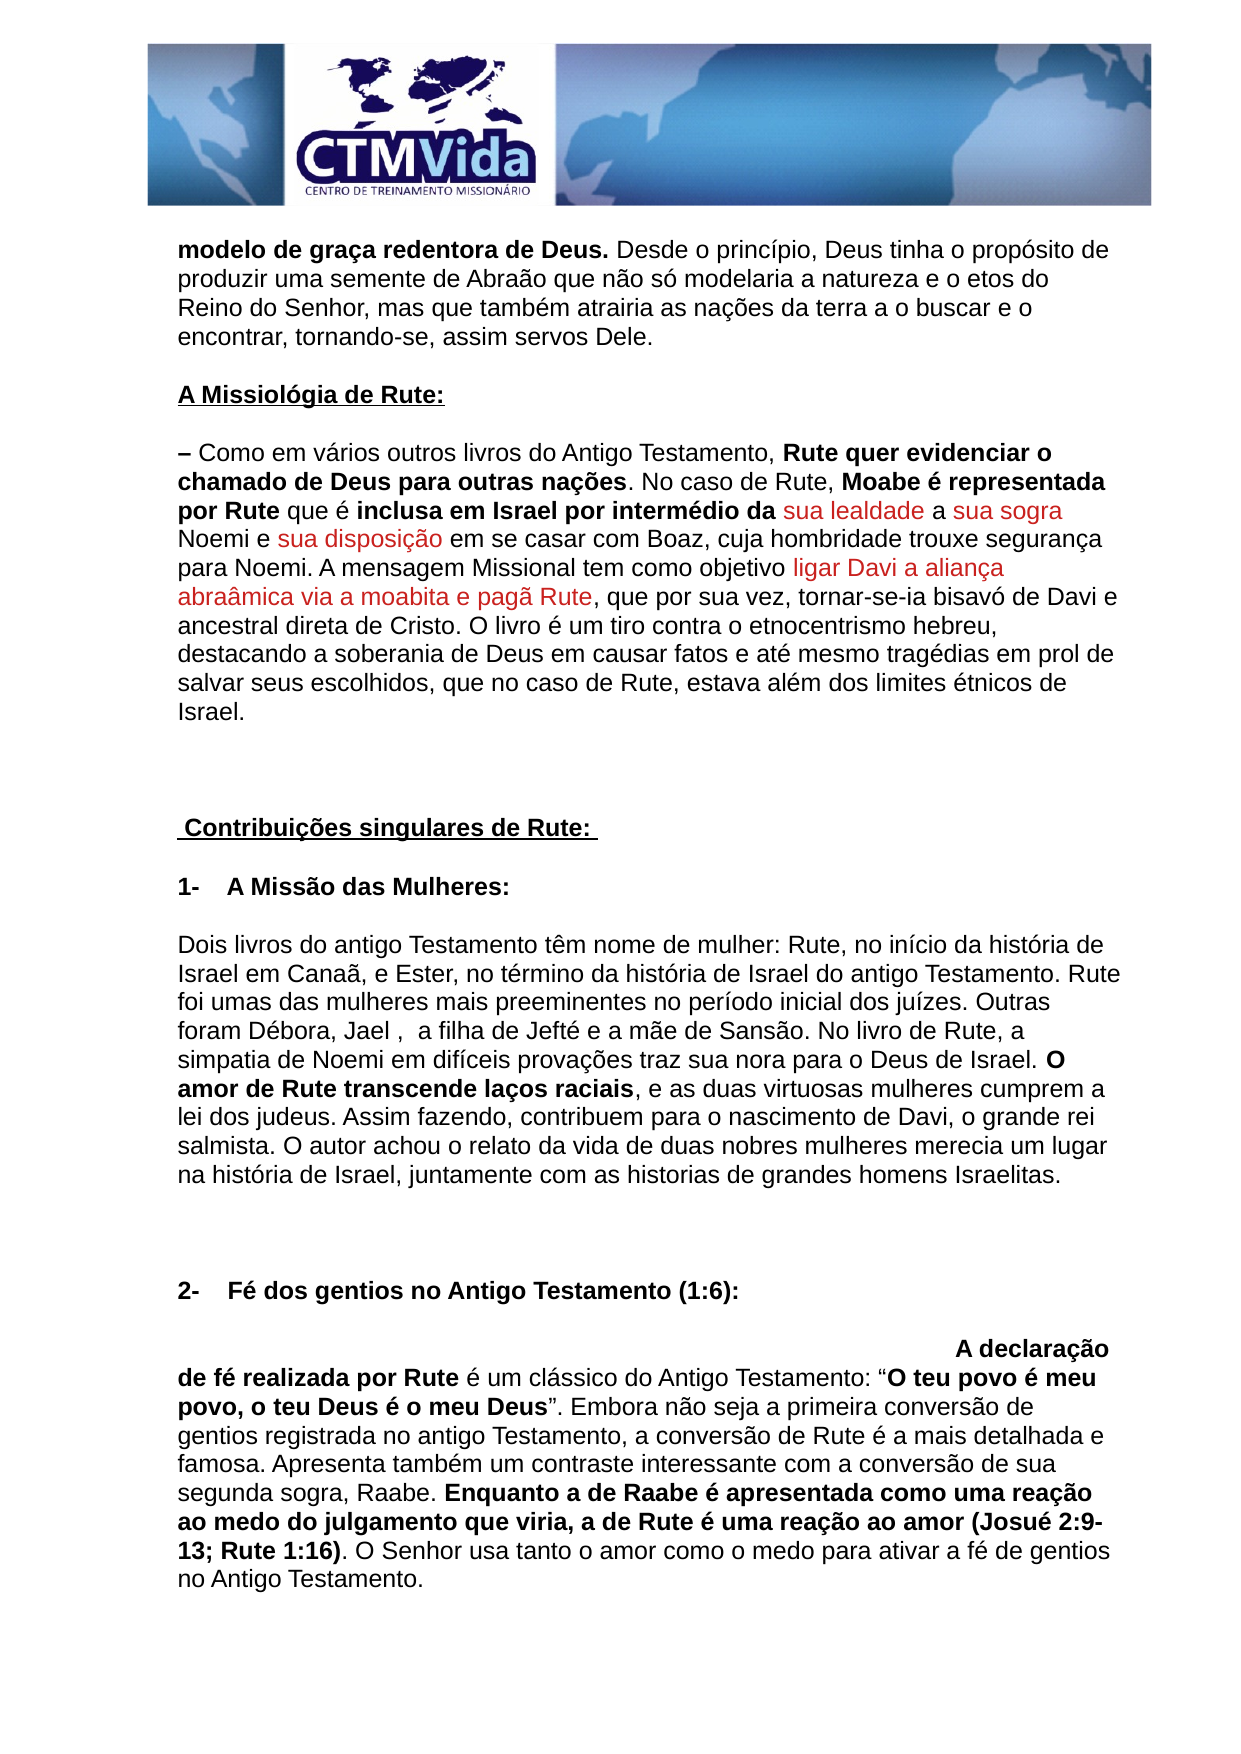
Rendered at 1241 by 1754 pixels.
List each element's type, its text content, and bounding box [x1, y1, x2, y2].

text 2- Fé dos gentios no Antigo Testamento (1:6): [177, 1276, 1122, 1305]
text modelo de graça redentora de Deus. Desde o princípio, Deus tinha o propósito de produzir uma semente de Abraão que não só modelaria a natureza e o etos do Reino do Senhor, mas que também atrairia as nações da terra a o buscar e o encontrar, tornando-se, assim servos Dele. [177, 235, 1122, 350]
text 1- A Missão das Mulheres: [177, 872, 1122, 900]
text – Como em vários outros livros do Antigo Testamento, Rute quer evidenciar o chamado de Deus para outras nações. No caso de Rute, Moabe é representada por Rute que é inclusa em Israel por intermédio da sua lealdade a sua sogra Noemi e sua disposição em se casar com Boaz, cuja hombridade trouxe segurança para Noemi. A mensagem Missional tem como objetivo ligar Davi a aliança abraâmica via a moabita e pagã Rute, que por sua vez, tornar-se-ia bisavó de Davi e ancestral direta de Cristo. O livro é um tiro contra o etnocentrismo hebreu, destacando a soberania de Deus em causar fatos e até mesmo tragédias em prol de salvar seus escolhidos, que no caso de Rute, estava além dos limites étnicos de Israel. [177, 438, 1122, 726]
text A Missiológia de Rute: [177, 380, 1122, 409]
text A declaração de fé realizada por Rute é um clássico do Antigo Testamento: “O teu povo é meu povo, o teu Deus é o meu Deus”. Embora não seja a primeira conversão de gentios registrada no antigo Testamento, a conversão de Rute é a mais detalhada e famosa. Apresenta também um contraste interessante com a conversão de sua segunda sogra, Raabe. Enquanto a de Raabe é apresentada como uma reação ao medo do julgamento que viria, a de Rute é uma reação ao amor (Josué 2:9-13; Rute 1:16). O Senhor usa tanto o amor como o medo para ativar a fé de gentios no Antigo Testamento. [177, 1334, 1122, 1593]
text Contribuições singulares de Rute: [177, 813, 1122, 842]
text Dois livros do antigo Testamento têm nome de mulher: Rute, no início da história de Israel em Canaã, e Ester, no término da história de Israel do antigo Testamento. Rute foi umas das mulheres mais preeminentes no período inicial dos juízes. Outras foram Débora, Jael , a filha de Jefté e a mãe de Sansão. No livro de Rute, a simpatia de Noemi em difíceis provações traz sua nora para o Deus de Israel. O amor de Rute transcende laços raciais, e as duas virtuosas mulheres cumprem a lei dos judeus. Assim fazendo, contribuem para o nascimento de Davi, o grande rei salmista. O autor achou o relato da vida de duas nobres mulheres merecia um lugar na história de Israel, juntamente com as historias de grandes homens Israelitas. [177, 930, 1122, 1188]
picture [147, 43, 1152, 206]
